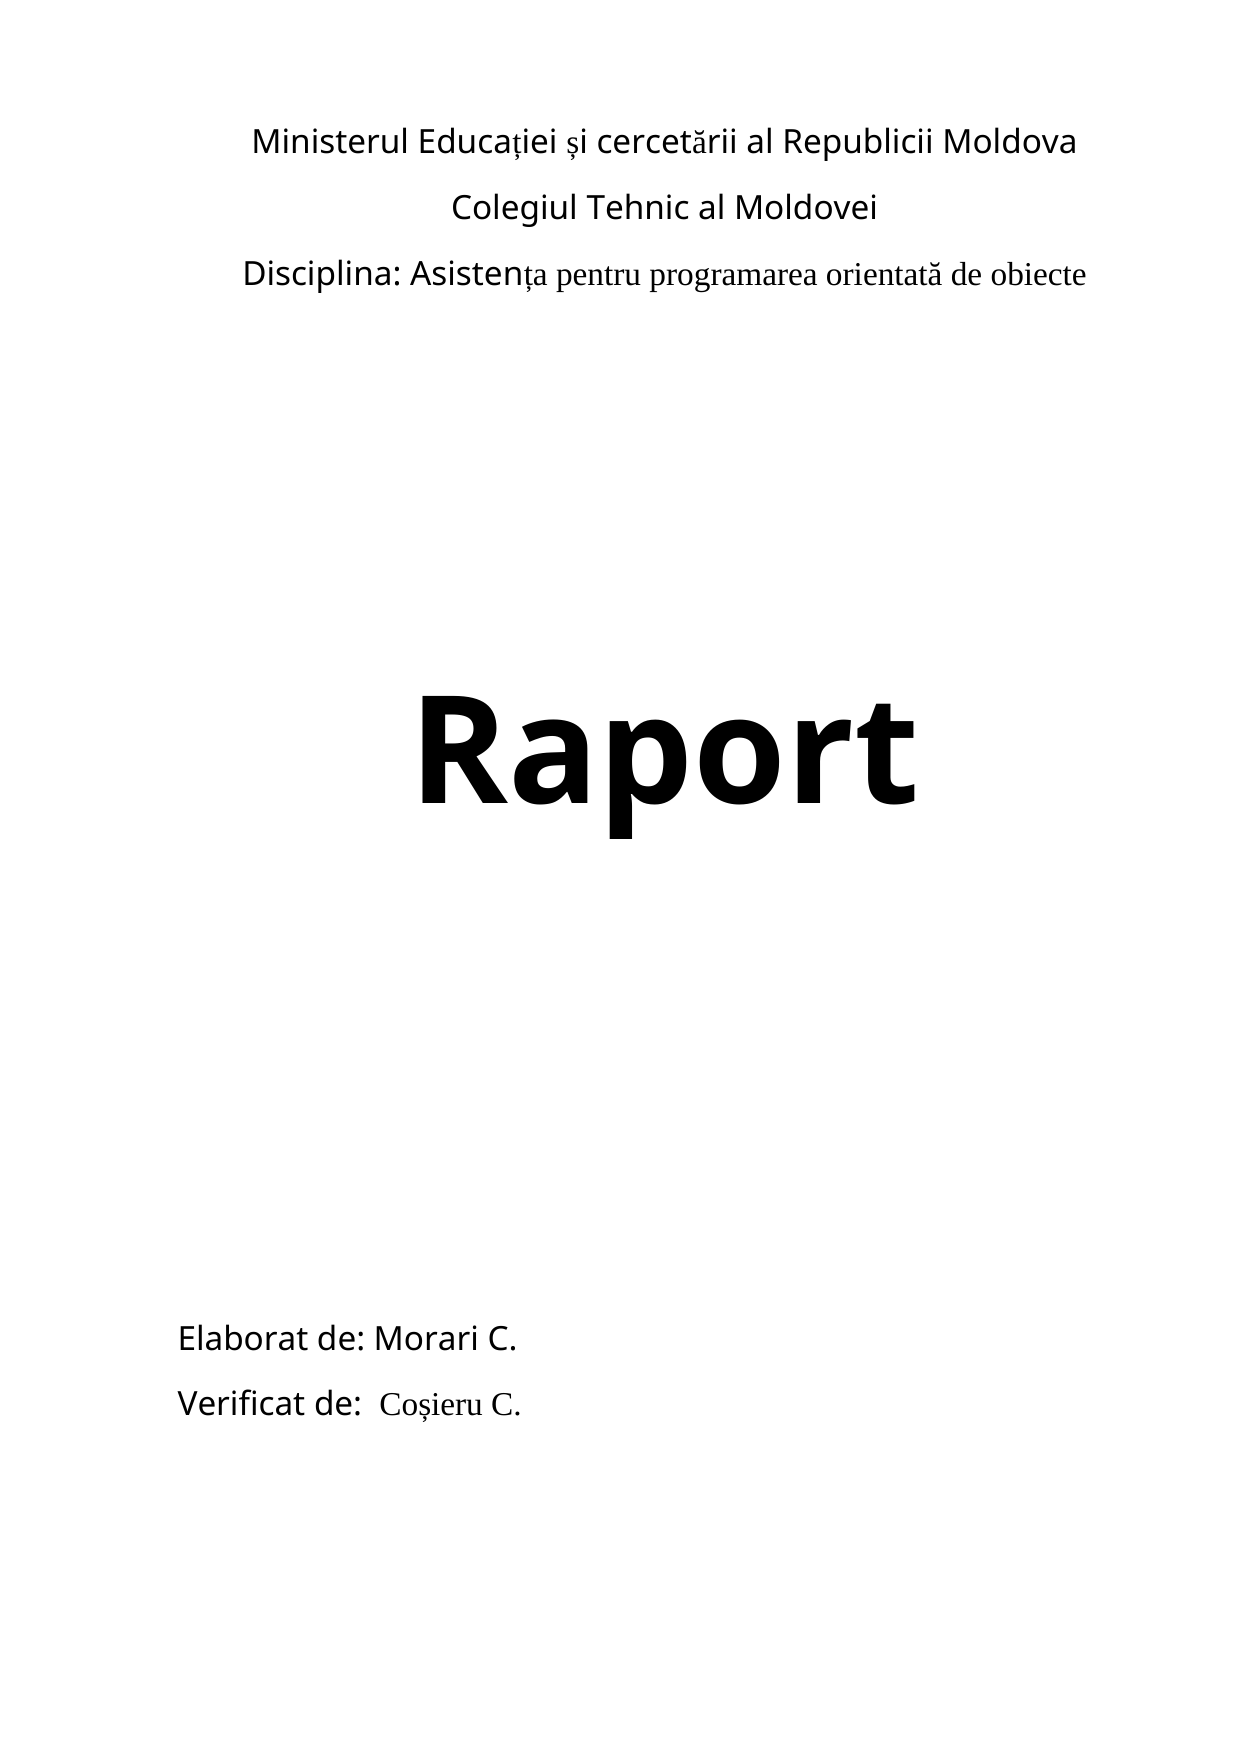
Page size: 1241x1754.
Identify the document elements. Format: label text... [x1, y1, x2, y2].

text Disciplina: Asistența pentru programarea orientată de obiecte [177, 249, 1152, 295]
text Elaborat de: Morari C. [177, 1314, 1152, 1360]
text Raport [177, 643, 1152, 847]
text Colegiul Tehnic al Moldovei [177, 184, 1152, 229]
text Ministerul Educației și cercetării al Republicii Moldova [177, 118, 1152, 163]
text Verificat de: Coșieru C. [177, 1380, 1152, 1425]
